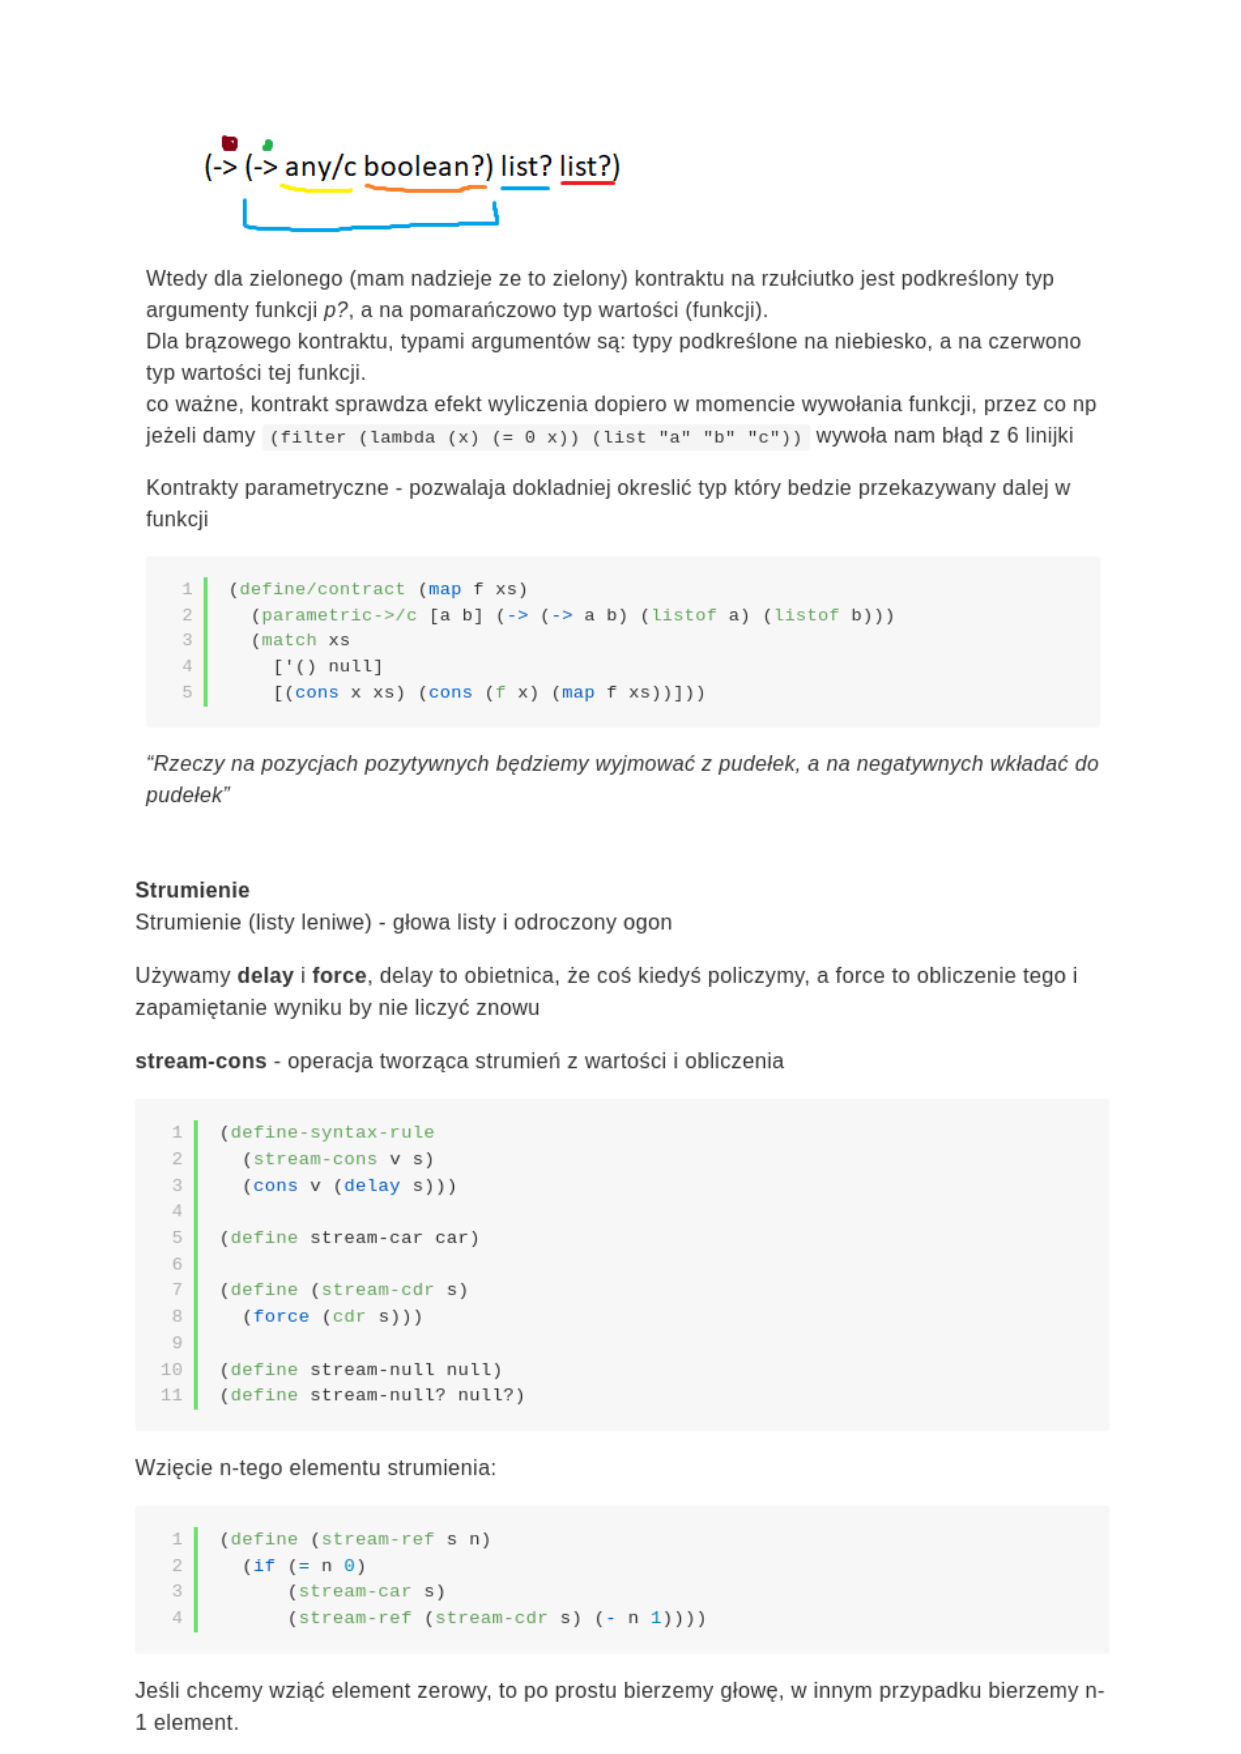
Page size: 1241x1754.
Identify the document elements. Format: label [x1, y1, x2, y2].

picture [122, 863, 1129, 1754]
picture [128, 108, 1133, 822]
